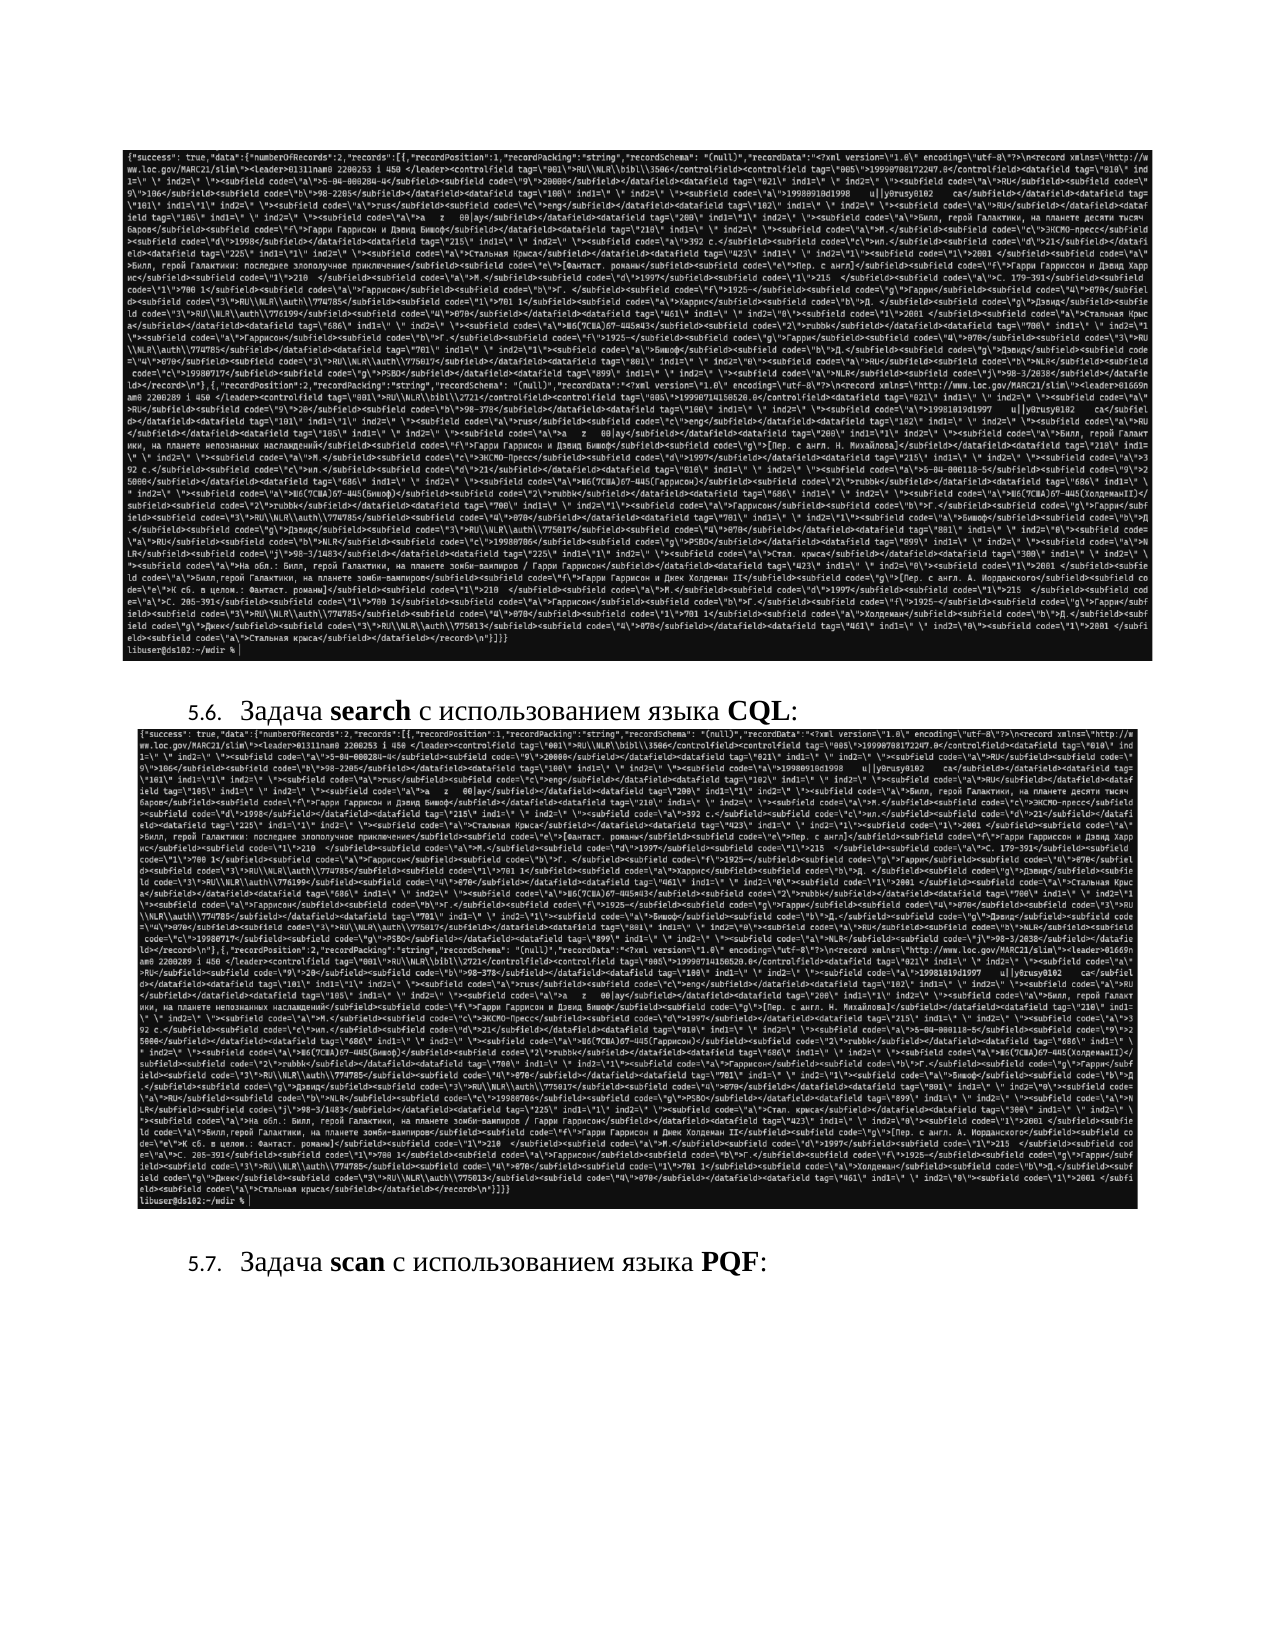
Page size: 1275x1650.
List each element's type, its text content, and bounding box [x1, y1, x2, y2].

list Задача search с использованием языка CQL: [187, 693, 1125, 727]
list Задача scan с использованием языка PQF: [187, 1244, 1125, 1278]
picture [122, 150, 1153, 661]
picture [137, 729, 1138, 1209]
